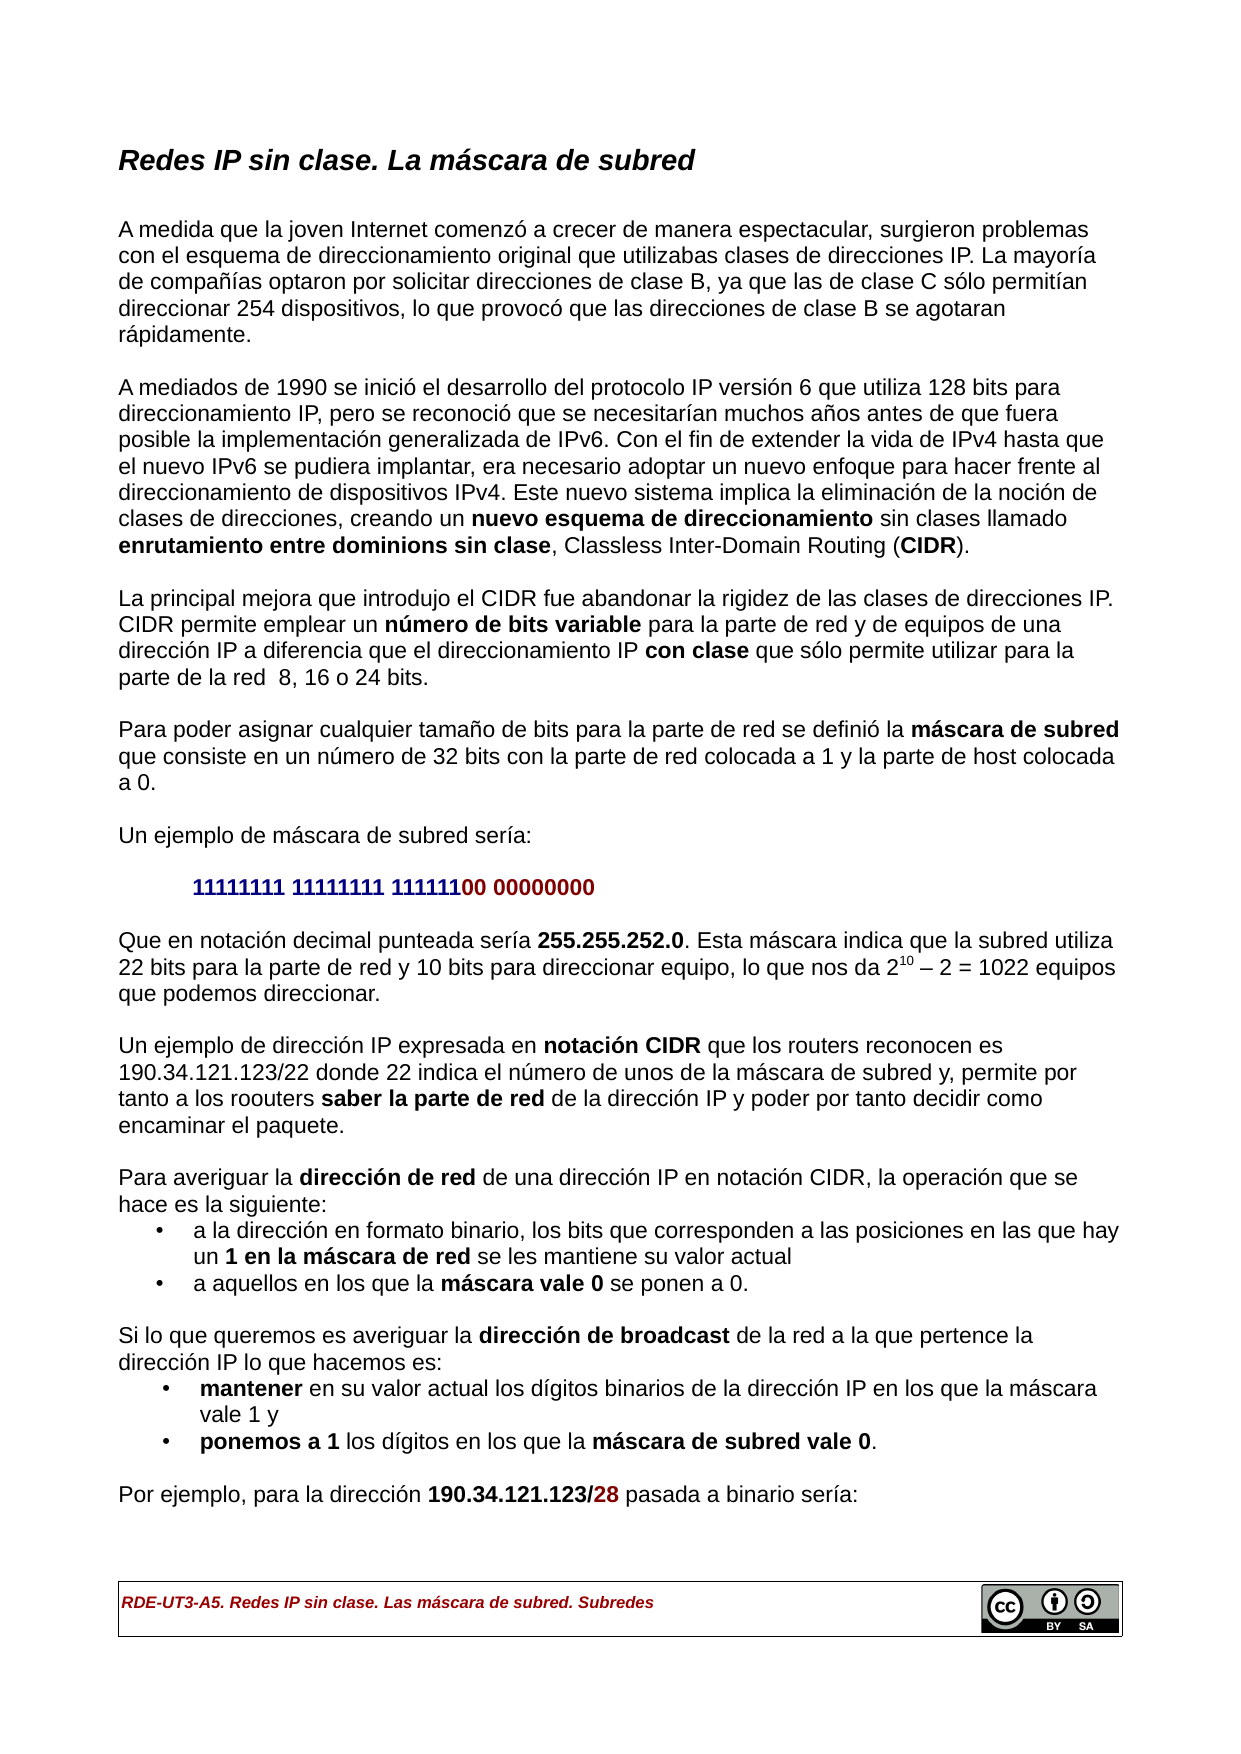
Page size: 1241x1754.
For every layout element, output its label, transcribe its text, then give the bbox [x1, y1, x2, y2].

text 11111111 11111111 11111100 00000000 [192, 874, 1122, 901]
text Un ejemplo de máscara de subred sería: [118, 822, 1122, 848]
text A medida que la joven Internet comenzó a crecer de manera espectacular, surgieron problemas con el esquema de direccionamiento original que utilizabas clases de direcciones IP. La mayoría de compañías optaron por solicitar direcciones de clase B, ya que las de clase C sólo permitían direccionar 254 dispositivos, lo que provocó que las direcciones de clase B se agotaran rápidamente. [118, 216, 1122, 347]
list ponemos a 1 los dígitos en los que la máscara de subred vale 0. [162, 1428, 1122, 1454]
list mantener en su valor actual los dígitos binarios de la dirección IP en los que la máscara vale 1 y [162, 1375, 1122, 1428]
text A mediados de 1990 se inició el desarrollo del protocolo IP versión 6 que utiliza 128 bits para direccionamiento IP, pero se reconoció que se necesitarían muchos años antes de que fuera posible la implementación generalizada de IPv6. Con el fin de extender la vida de IPv4 hasta que el nuevo IPv6 se pudiera implantar, era necesario adoptar un nuevo enfoque para hacer frente al direccionamiento de dispositivos IPv4. Este nuevo sistema implica la eliminación de la noción de clases de direcciones, creando un nuevo esquema de direccionamiento sin clases llamado enrutamiento entre dominions sin clase, Classless Inter-Domain Routing (CIDR). [118, 374, 1122, 558]
text Un ejemplo de dirección IP expresada en notación CIDR que los routers reconocen es 190.34.121.123/22 donde 22 indica el número de unos de la máscara de subred y, permite por tanto a los roouters saber la parte de red de la dirección IP y poder por tanto decidir como encaminar el paquete. [118, 1032, 1122, 1138]
subtitle Redes IP sin clase. La máscara de subred [118, 143, 1122, 177]
text Que en notación decimal punteada sería 255.255.252.0. Esta máscara indica que la subred utiliza 22 bits para la parte de red y 10 bits para direccionar equipo, lo que nos da 210 – 2 = 1022 equipos que podemos direccionar. [118, 927, 1122, 1006]
text La principal mejora que introdujo el CIDR fue abandonar la rigidez de las clases de direcciones IP. CIDR permite emplear un número de bits variable para la parte de red y de equipos de una dirección IP a diferencia que el direccionamiento IP con clase que sólo permite utilizar para la parte de la red 8, 16 o 24 bits. [118, 584, 1122, 690]
text Para poder asignar cualquier tamaño de bits para la parte de red se definió la máscara de subred que consiste en un número de 32 bits con la parte de red colocada a 1 y la parte de host colocada a 0. [118, 716, 1122, 795]
text Para averiguar la dirección de red de una dirección IP en notación CIDR, la operación que se hace es la siguiente: [118, 1164, 1122, 1217]
text Si lo que queremos es averiguar la dirección de broadcast de la red a la que pertence la dirección IP lo que hacemos es: [118, 1322, 1122, 1375]
list a aquellos en los que la máscara vale 0 se ponen a 0. [156, 1270, 1122, 1296]
text Por ejemplo, para la dirección 190.34.121.123/28 pasada a binario sería: [118, 1481, 1122, 1507]
picture [981, 1584, 1119, 1633]
list a la dirección en formato binario, los bits que corresponden a las posiciones en las que hay un 1 en la máscara de red se les mantiene su valor actual [156, 1217, 1122, 1270]
